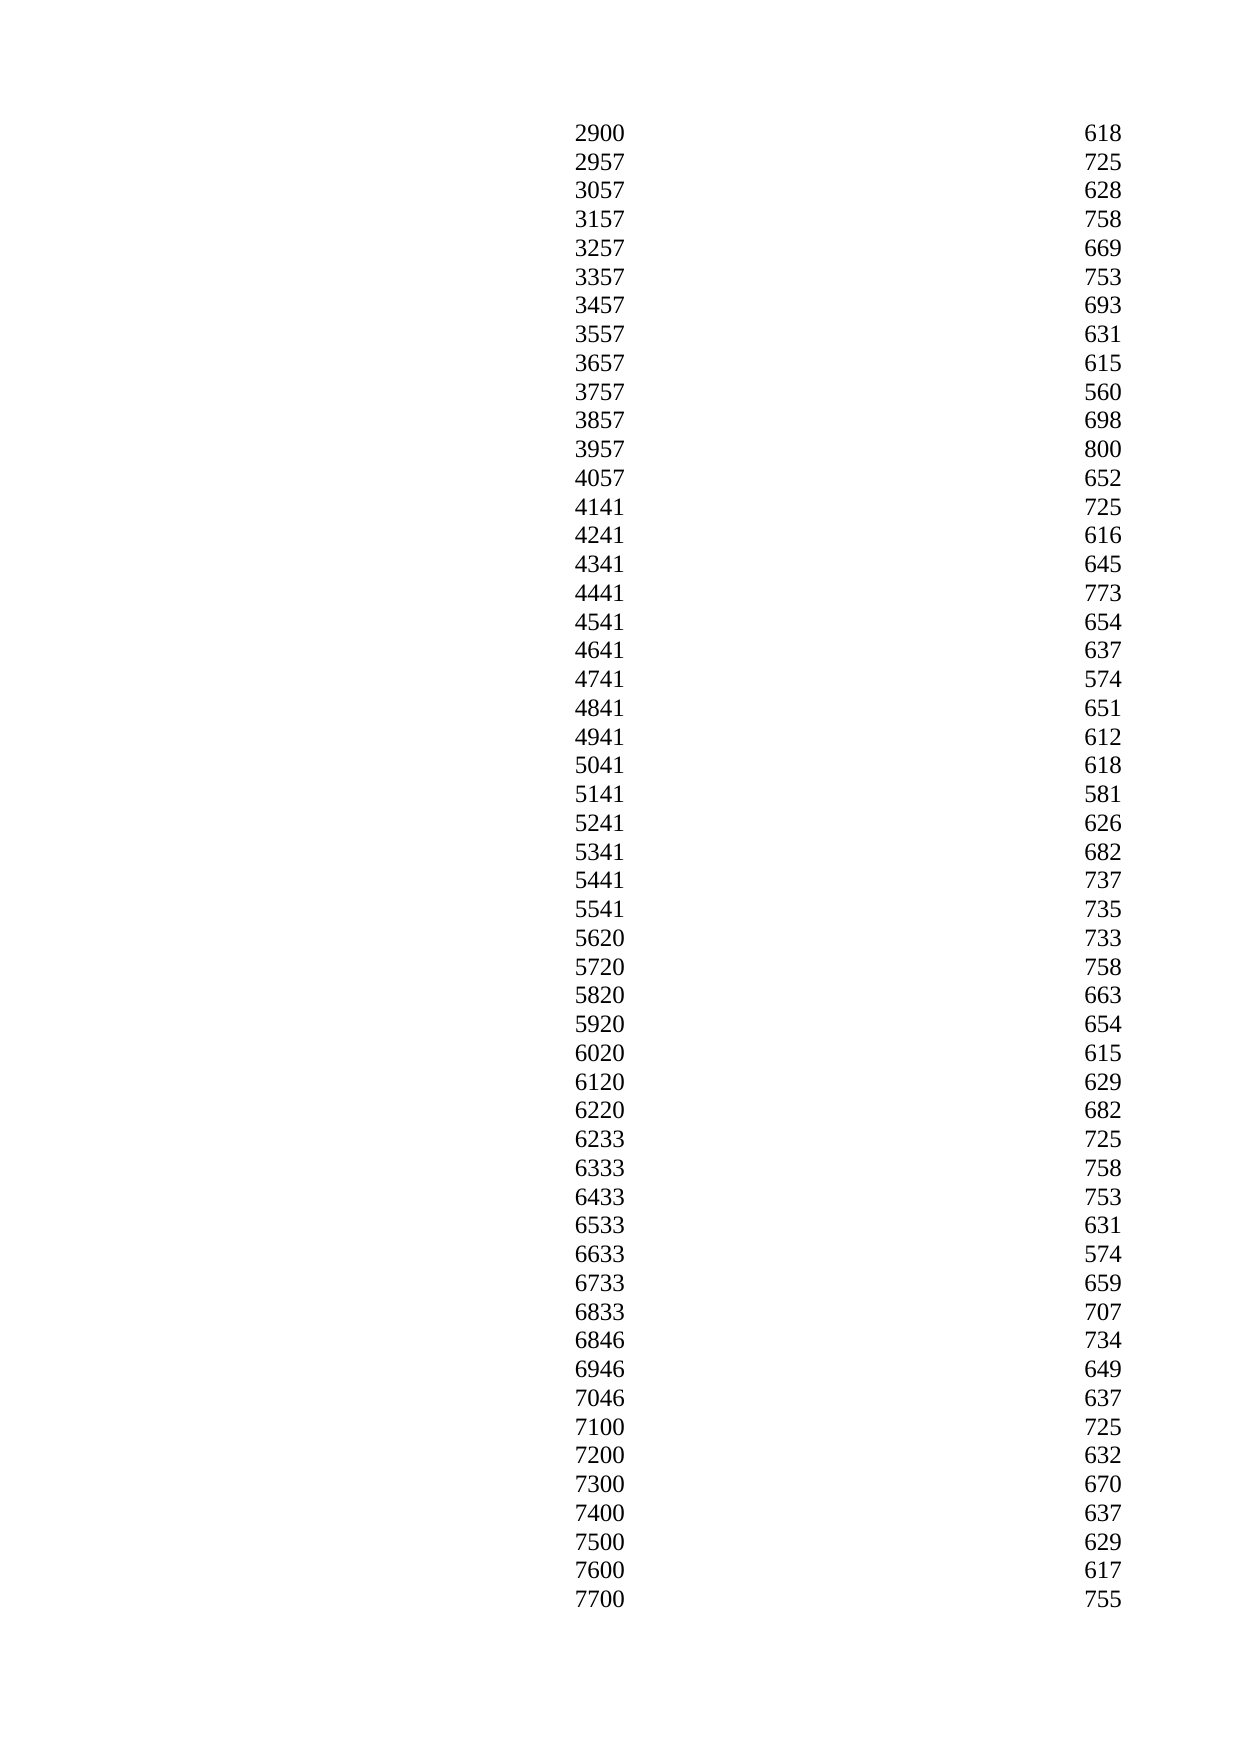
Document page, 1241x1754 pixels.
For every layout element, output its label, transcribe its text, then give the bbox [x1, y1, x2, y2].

table_cell 659 [628, 1268, 1125, 1297]
table_cell 7600 [112, 1556, 627, 1584]
table_cell 5620 [112, 923, 627, 952]
table_cell 758 [628, 952, 1125, 981]
table_cell 682 [628, 837, 1125, 866]
table_cell 737 [628, 866, 1125, 894]
table_cell 560 [628, 377, 1125, 406]
table_cell 755 [628, 1584, 1125, 1613]
table_cell 618 [628, 751, 1125, 779]
table_cell 5920 [112, 1009, 627, 1038]
table_cell 615 [628, 348, 1125, 377]
table_cell 4341 [112, 549, 627, 578]
table_cell 3657 [112, 348, 627, 377]
table_cell 800 [628, 434, 1125, 463]
table_cell 629 [628, 1527, 1125, 1556]
table_cell 6233 [112, 1124, 627, 1153]
table_cell 651 [628, 693, 1125, 722]
table_cell 4941 [112, 722, 627, 751]
table_cell 5141 [112, 779, 627, 808]
table_cell 5341 [112, 837, 627, 866]
table_cell 6533 [112, 1211, 627, 1239]
table_cell 7400 [112, 1498, 627, 1527]
table_cell 629 [628, 1067, 1125, 1096]
table_cell 753 [628, 262, 1125, 291]
table_cell 7300 [112, 1469, 627, 1498]
table_cell 6220 [112, 1096, 627, 1124]
table_cell 725 [628, 492, 1125, 521]
table_cell 753 [628, 1182, 1125, 1211]
table_cell 693 [628, 291, 1125, 319]
table_cell 7100 [112, 1412, 627, 1441]
table_cell 581 [628, 779, 1125, 808]
table_cell 6846 [112, 1326, 627, 1354]
table_cell 5820 [112, 981, 627, 1009]
table_cell 3857 [112, 406, 627, 434]
table_cell 725 [628, 1124, 1125, 1153]
table_cell 698 [628, 406, 1125, 434]
table_cell 734 [628, 1326, 1125, 1354]
table_cell 670 [628, 1469, 1125, 1498]
table_cell 758 [628, 204, 1125, 233]
table_cell 5441 [112, 866, 627, 894]
table_cell 707 [628, 1297, 1125, 1326]
table_cell 7200 [112, 1441, 627, 1469]
table_cell 758 [628, 1153, 1125, 1182]
table_cell 632 [628, 1441, 1125, 1469]
table_cell 617 [628, 1556, 1125, 1584]
table_cell 645 [628, 549, 1125, 578]
table_cell 725 [628, 1412, 1125, 1441]
table_cell 2957 [112, 147, 627, 176]
table_cell 637 [628, 1498, 1125, 1527]
table_cell 3457 [112, 291, 627, 319]
table_cell 574 [628, 664, 1125, 693]
table_cell 4141 [112, 492, 627, 521]
table_cell 654 [628, 607, 1125, 636]
table_cell 626 [628, 808, 1125, 837]
table_cell 616 [628, 521, 1125, 549]
table_cell 618 [628, 118, 1125, 147]
table_cell 4241 [112, 521, 627, 549]
table_cell 3257 [112, 233, 627, 262]
table_cell 663 [628, 981, 1125, 1009]
table_cell 631 [628, 319, 1125, 348]
table_cell 5541 [112, 894, 627, 923]
table_cell 3557 [112, 319, 627, 348]
table_cell 6946 [112, 1354, 627, 1383]
table_cell 7500 [112, 1527, 627, 1556]
table_cell 628 [628, 176, 1125, 204]
table_cell 7046 [112, 1383, 627, 1412]
table_cell 612 [628, 722, 1125, 751]
table_cell 4741 [112, 664, 627, 693]
table_cell 2900 [112, 118, 627, 147]
table_cell 4441 [112, 578, 627, 607]
table_cell 4541 [112, 607, 627, 636]
table_cell 4841 [112, 693, 627, 722]
table_cell 3157 [112, 204, 627, 233]
table_cell 654 [628, 1009, 1125, 1038]
table_cell 6333 [112, 1153, 627, 1182]
table_cell 3957 [112, 434, 627, 463]
table_cell 725 [628, 147, 1125, 176]
table_cell 4641 [112, 636, 627, 664]
table_cell 6733 [112, 1268, 627, 1297]
table_cell 5241 [112, 808, 627, 837]
table_cell 3757 [112, 377, 627, 406]
table_cell 773 [628, 578, 1125, 607]
table_cell 615 [628, 1038, 1125, 1067]
table_cell 631 [628, 1211, 1125, 1239]
table_cell 733 [628, 923, 1125, 952]
table_cell 3357 [112, 262, 627, 291]
table_cell 735 [628, 894, 1125, 923]
table_cell 5720 [112, 952, 627, 981]
table_cell 6633 [112, 1239, 627, 1268]
table_cell 6120 [112, 1067, 627, 1096]
table_cell 3057 [112, 176, 627, 204]
table_cell 6833 [112, 1297, 627, 1326]
table_cell 652 [628, 463, 1125, 492]
table_cell 5041 [112, 751, 627, 779]
table_cell 6433 [112, 1182, 627, 1211]
table_cell 637 [628, 1383, 1125, 1412]
table_cell 637 [628, 636, 1125, 664]
table_cell 669 [628, 233, 1125, 262]
table_cell 7700 [112, 1584, 627, 1613]
table_cell 649 [628, 1354, 1125, 1383]
table_cell 6020 [112, 1038, 627, 1067]
table_cell 574 [628, 1239, 1125, 1268]
table_cell 4057 [112, 463, 627, 492]
table_cell 682 [628, 1096, 1125, 1124]
